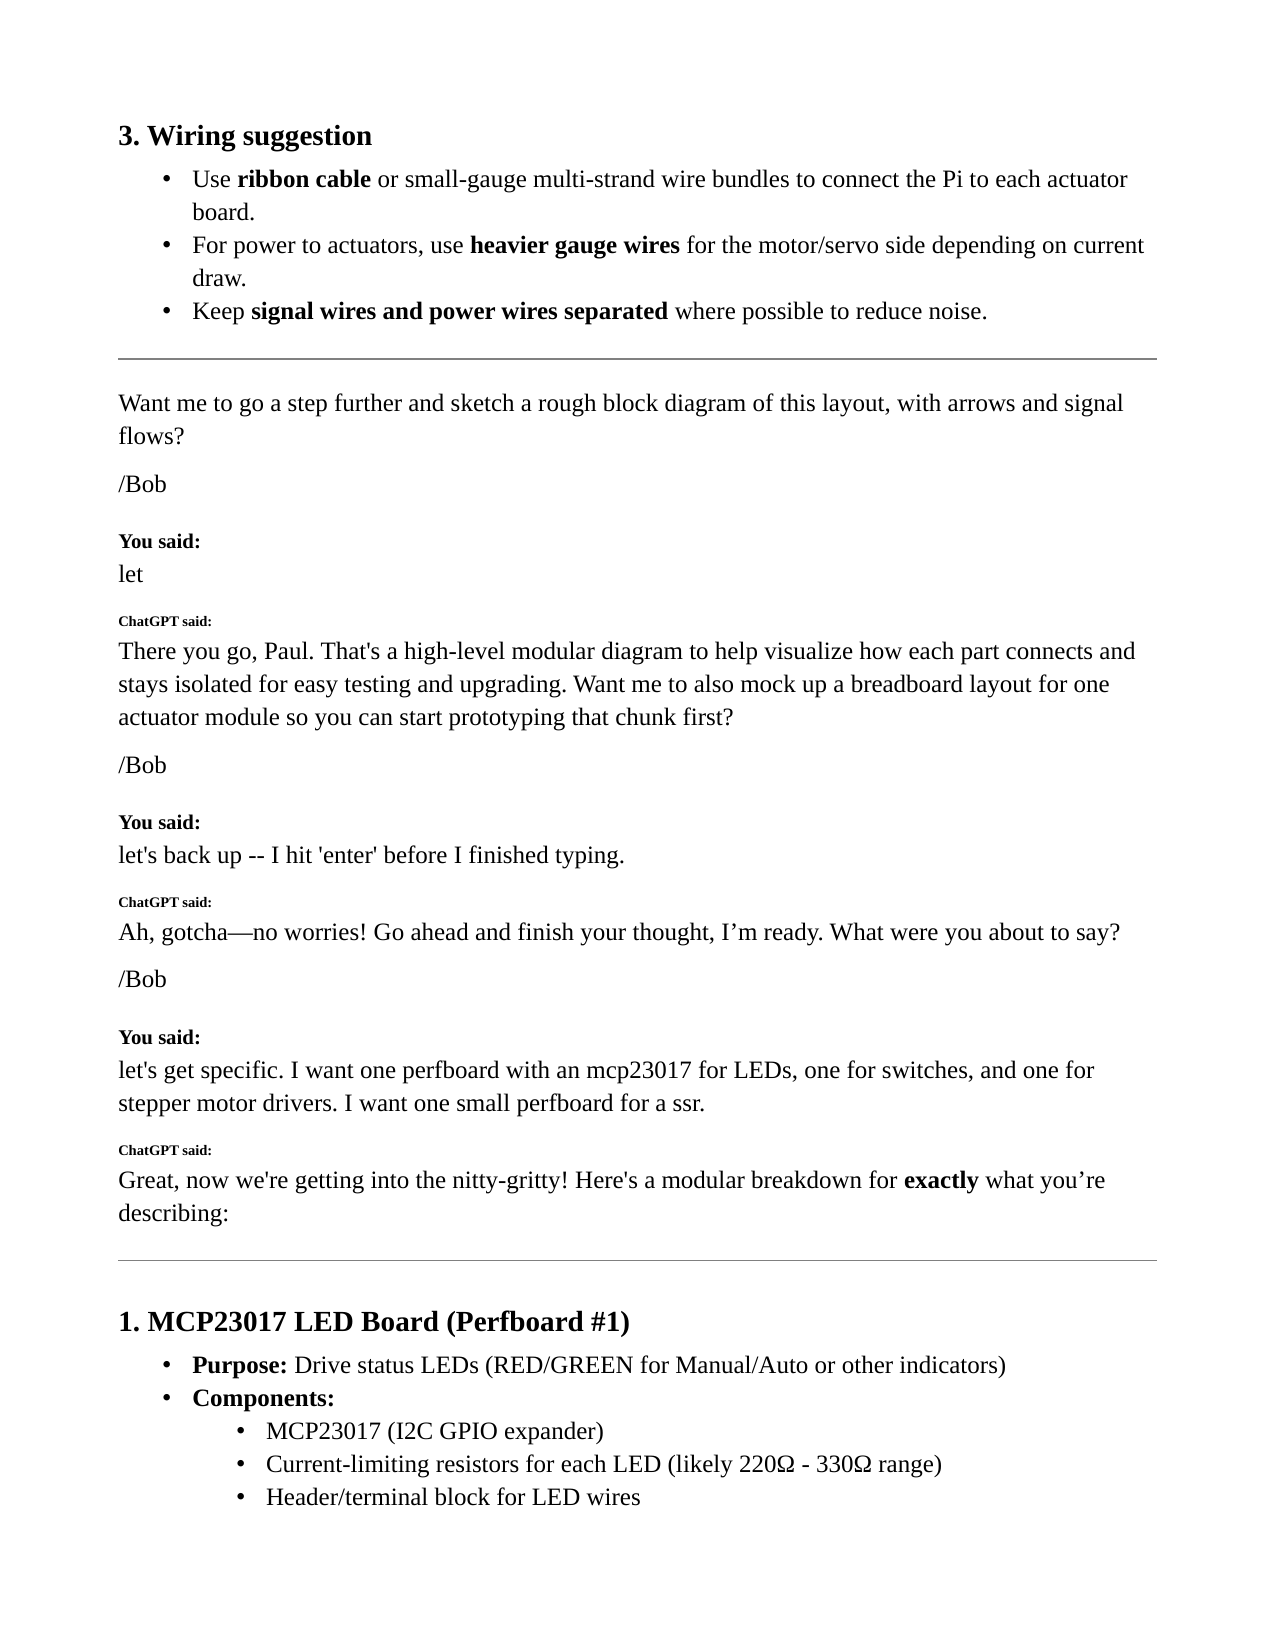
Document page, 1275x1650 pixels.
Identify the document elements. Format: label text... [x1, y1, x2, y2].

text let [118, 559, 1157, 588]
subtitle 3. Wiring suggestion [118, 118, 1157, 152]
text Want me to go a step further and sketch a rough block diagram of this layout, with arrows and signal flows? [118, 388, 1157, 450]
text /Bob [118, 964, 1157, 993]
list Keep signal wires and power wires separated where possible to reduce noise. [162, 296, 1157, 325]
subtitle You said: [118, 1025, 1157, 1049]
text let's back up -- I hit 'enter' before I finished typing. [118, 840, 1157, 869]
subtitle 1. MCP23017 LED Board (Perfboard #1) [118, 1304, 1157, 1338]
text Ah, gotcha—no worries! Go ahead and finish your thought, I’m ready. What were you about to say? [118, 917, 1157, 946]
subtitle ChatGPT said: [118, 894, 1157, 911]
list For power to actuators, use heavier gauge wires for the motor/servo side depending on current draw. [162, 230, 1157, 292]
list Current-limiting resistors for each LED (likely 220Ω - 330Ω range) [236, 1449, 1157, 1478]
subtitle ChatGPT said: [118, 1142, 1157, 1159]
text There you go, Paul. That's a high-level modular diagram to help visualize how each part connects and stays isolated for easy testing and upgrading. Want me to also mock up a breadboard layout for one actuator module so you can start prototyping that chunk first? [118, 636, 1157, 731]
text Great, now we're getting into the nitty-gritty! Here's a modular breakdown for exactly what you’re describing: [118, 1165, 1157, 1227]
text /Bob [118, 469, 1157, 497]
subtitle You said: [118, 529, 1157, 553]
list MCP23017 (I2C GPIO expander) [236, 1416, 1157, 1445]
list Header/terminal block for LED wires [236, 1482, 1157, 1511]
text let's get specific. I want one perfboard with an mcp23017 for LEDs, one for switches, and one for stepper motor drivers. I want one small perfboard for a ssr. [118, 1055, 1157, 1117]
list Purpose: Drive status LEDs (RED/GREEN for Manual/Auto or other indicators) [162, 1350, 1157, 1379]
list Components: [162, 1383, 1157, 1412]
subtitle ChatGPT said: [118, 613, 1157, 630]
subtitle You said: [118, 810, 1157, 834]
text /Bob [118, 750, 1157, 778]
list Use ribbon cable or small-gauge multi-strand wire bundles to connect the Pi to each actuator board. [162, 164, 1157, 226]
